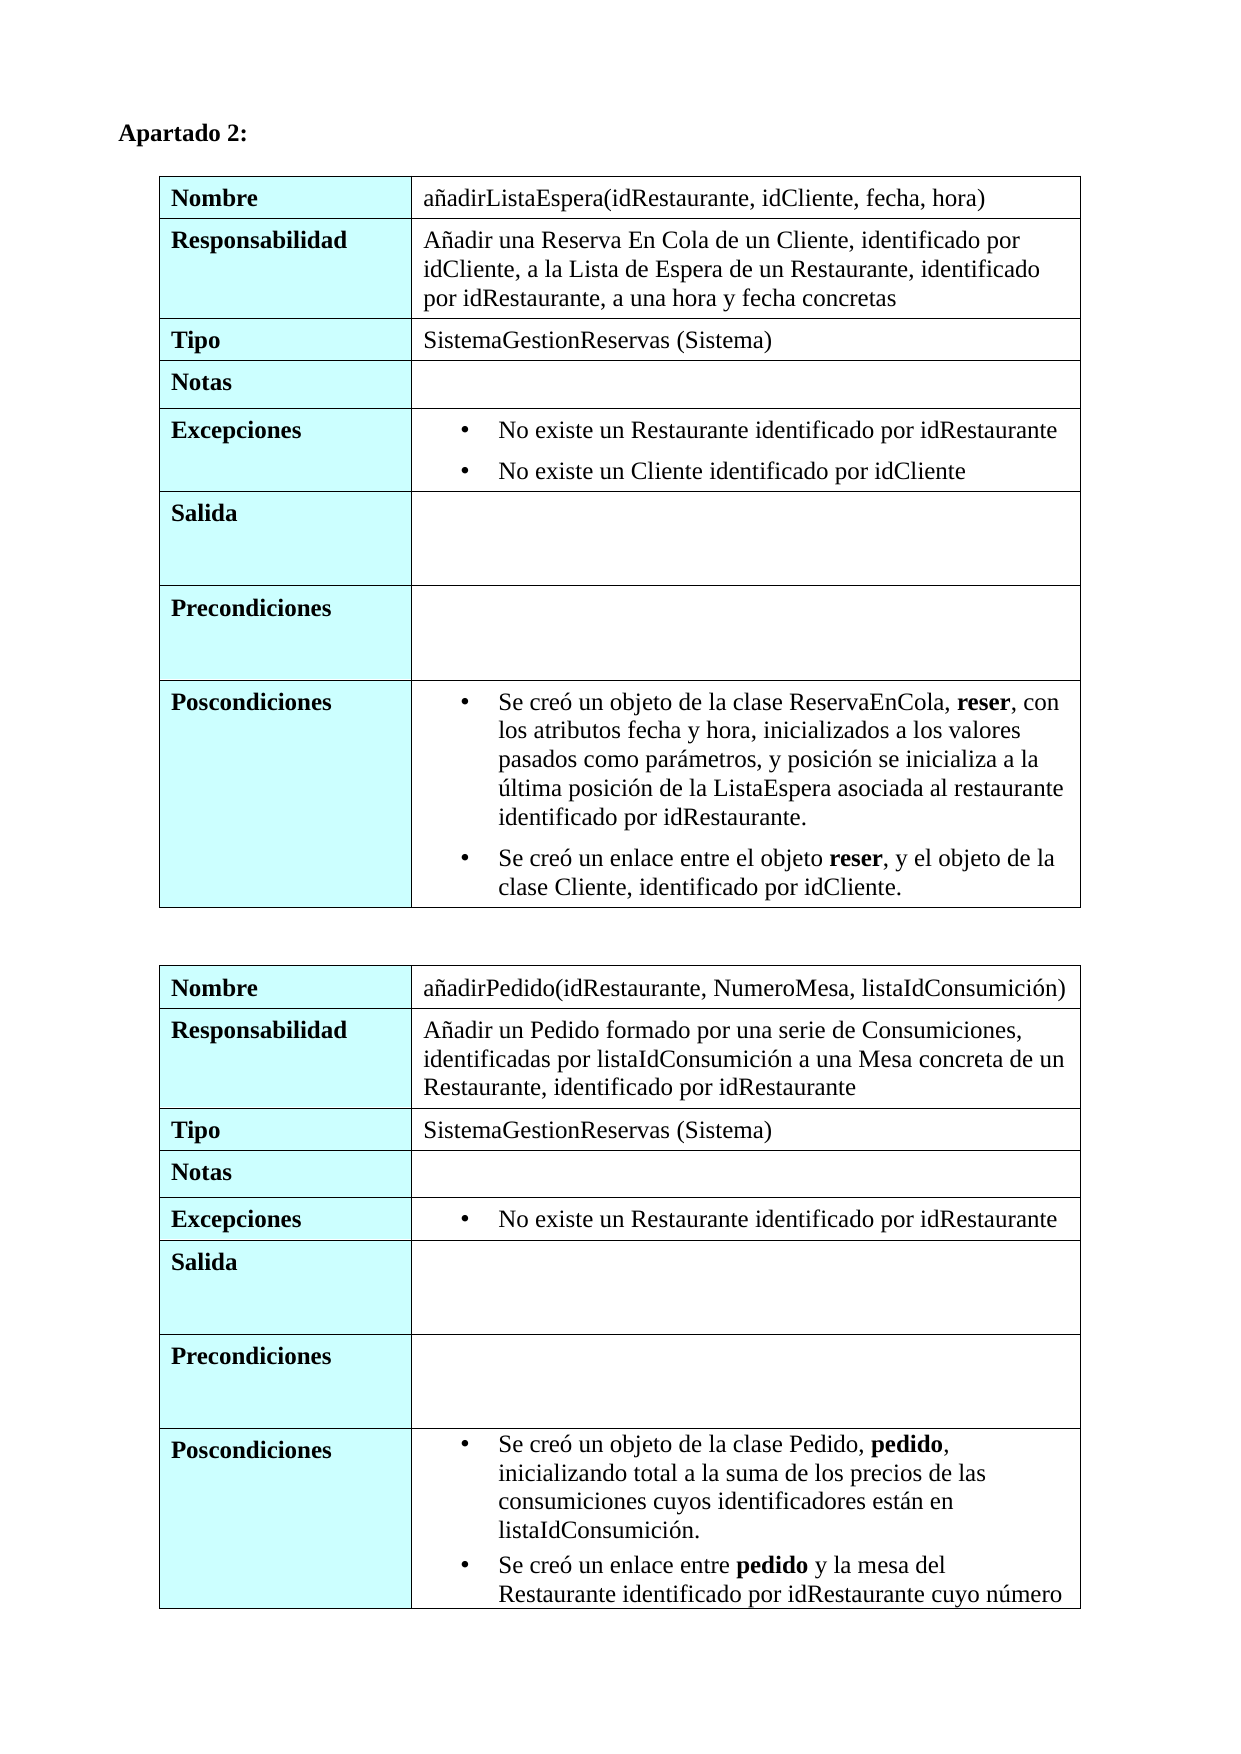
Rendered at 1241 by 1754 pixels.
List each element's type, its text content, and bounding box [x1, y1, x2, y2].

table_cell Poscondiciones [160, 681, 411, 907]
table_cell Responsabilidad [160, 1009, 411, 1107]
table_cell Notas [160, 361, 411, 408]
table_cell Tipo [160, 319, 411, 360]
table_cell [412, 586, 1080, 679]
table_cell [412, 1241, 1080, 1334]
table_cell Poscondiciones [160, 1429, 411, 1608]
table_header añadirListaEspera(idRestaurante, idCliente, fecha, hora) [412, 177, 1080, 218]
table_cell Precondiciones [160, 586, 411, 679]
table_cell SistemaGestionReservas (Sistema) [412, 319, 1080, 360]
table_header Nombre [160, 177, 411, 218]
text Apartado 2: [118, 118, 1122, 147]
table_header Nombre [160, 966, 411, 1008]
table_cell Se creó un objeto de la clase Pedido, pedido, inicializando total a la suma de los precios de las consumiciones cuyos identificadores están en listaIdConsumición. Se creó un enlace entre pedido y la mesa del Restaurante identificado por idRestaurante cuyo número es NumeroMesa. [412, 1429, 1080, 1608]
table_header añadirPedido(idRestaurante, NumeroMesa, listaIdConsumición) [412, 966, 1080, 1008]
table_cell Responsabilidad [160, 219, 411, 318]
table_cell Se creó un objeto de la clase ReservaEnCola, reser, con los atributos fecha y hora, inicializados a los valores pasados como parámetros, y posición se inicializa a la última posición de la ListaEspera asociada al restaurante identificado por idRestaurante. Se creó un enlace entre el objeto reser, y el objeto de la clase Cliente, identificado por idCliente. [412, 681, 1080, 907]
table_cell Excepciones [160, 1198, 411, 1239]
table_cell Añadir una Reserva En Cola de un Cliente, identificado por idCliente, a la Lista de Espera de un Restaurante, identificado por idRestaurante, a una hora y fecha concretas [412, 219, 1080, 318]
table_cell No existe un Restaurante identificado por idRestaurante [412, 1198, 1080, 1239]
table_cell No existe un Restaurante identificado por idRestaurante No existe un Cliente identificado por idCliente [412, 409, 1080, 491]
table_cell Añadir un Pedido formado por una serie de Consumiciones, identificadas por listaIdConsumición a una Mesa concreta de un Restaurante, identificado por idRestaurante [412, 1009, 1080, 1107]
table_cell [412, 1335, 1080, 1428]
table_cell Tipo [160, 1109, 411, 1150]
table_cell SistemaGestionReservas (Sistema) [412, 1109, 1080, 1150]
table_cell Salida [160, 492, 411, 585]
table_cell Notas [160, 1151, 411, 1197]
table_cell Salida [160, 1241, 411, 1334]
table_cell Excepciones [160, 409, 411, 491]
table_cell Precondiciones [160, 1335, 411, 1428]
table_cell [412, 1151, 1080, 1197]
table_cell [412, 492, 1080, 585]
table_cell [412, 361, 1080, 408]
